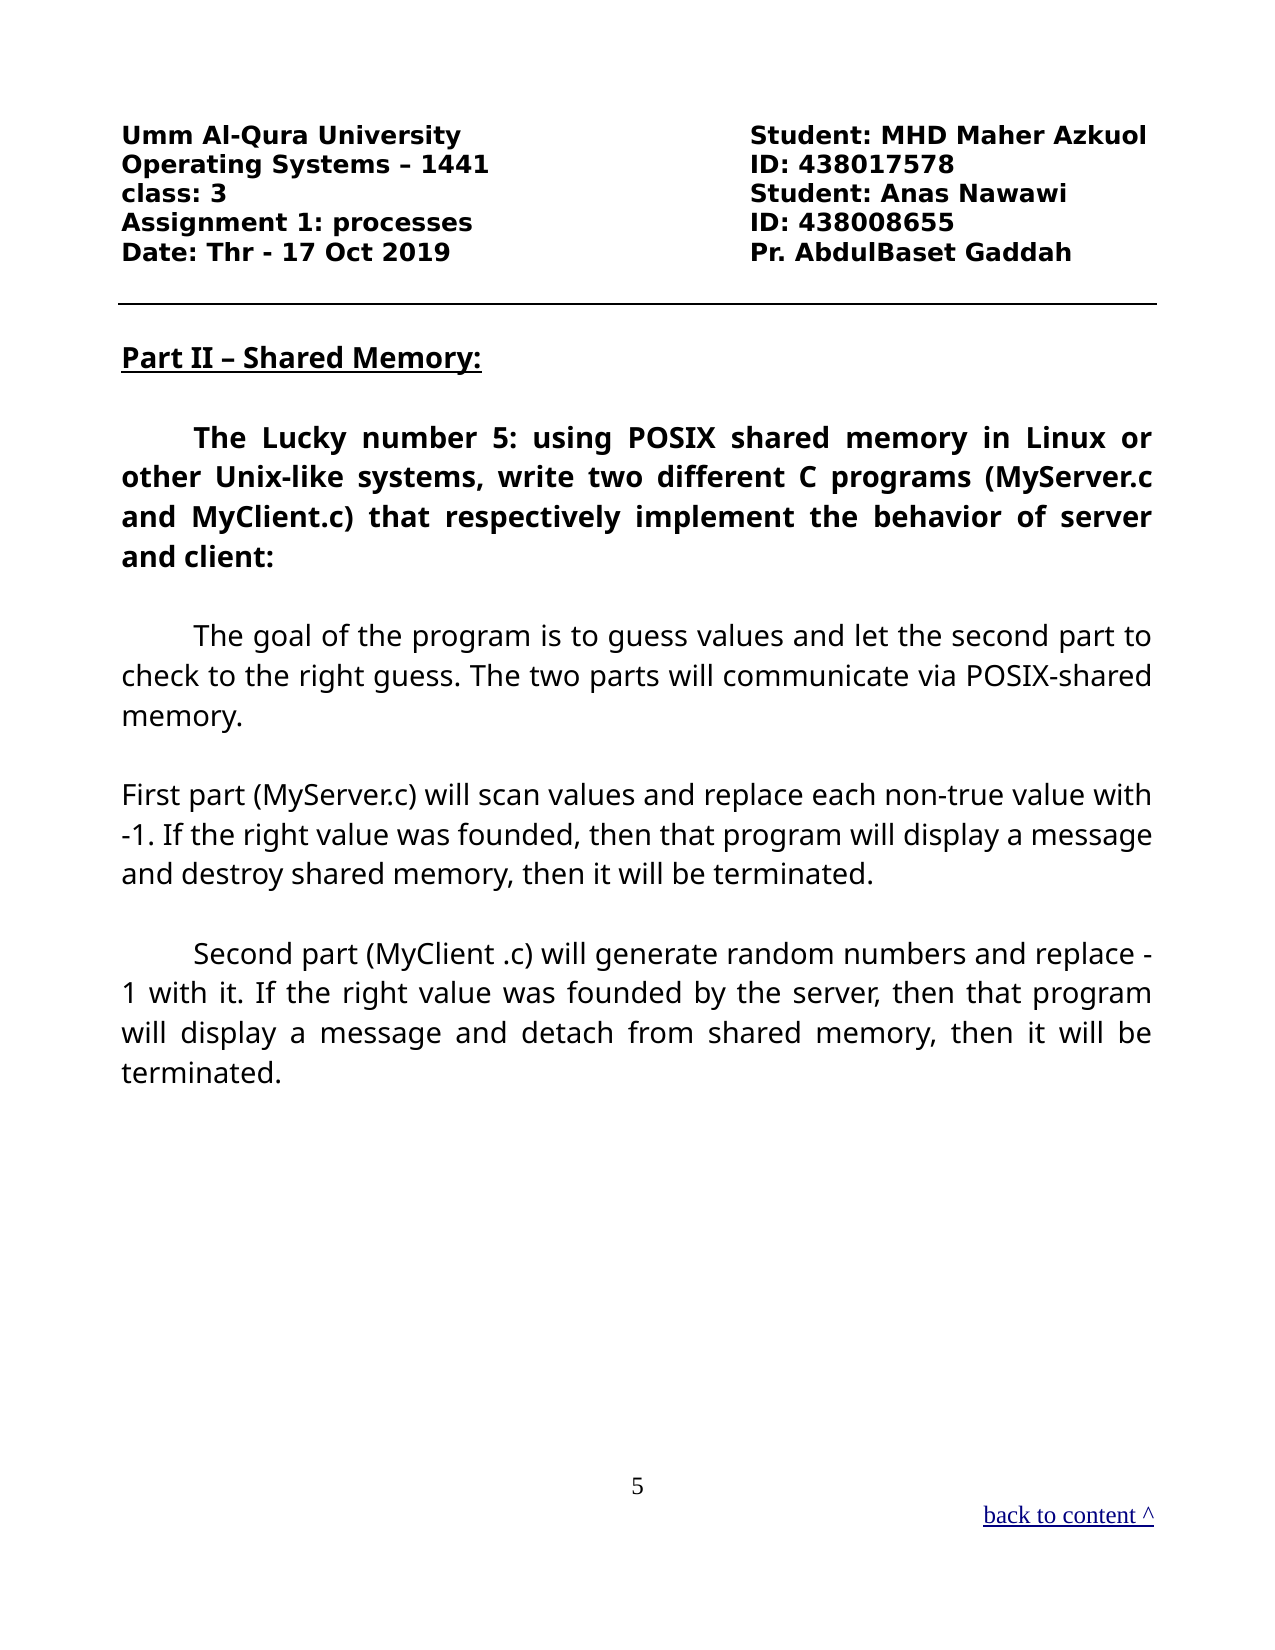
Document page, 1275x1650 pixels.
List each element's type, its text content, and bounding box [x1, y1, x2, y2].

text First part (MyServer.c) will scan values and replace each non-true value with -1. If the right value was founded, then that program will display a message and destroy shared memory, then it will be terminated. [118, 774, 1157, 893]
text The Lucky number 5: using POSIX shared memory in Linux or other Unix-like systems, write two different C programs (MyServer.c and MyClient.c) that respectively implement the behavior of server and client: [118, 417, 1157, 576]
text Second part (MyClient .c) will generate random numbers and replace -1 with it. If the right value was founded by the server, then that program will display a message and detach from shared memory, then it will be terminated. [118, 933, 1157, 1092]
text Part II – Shared Memory: [118, 335, 1157, 377]
text The goal of the program is to guess values and let the second part to check to the right guess. The two parts will communicate via POSIX-shared memory. [118, 616, 1157, 734]
